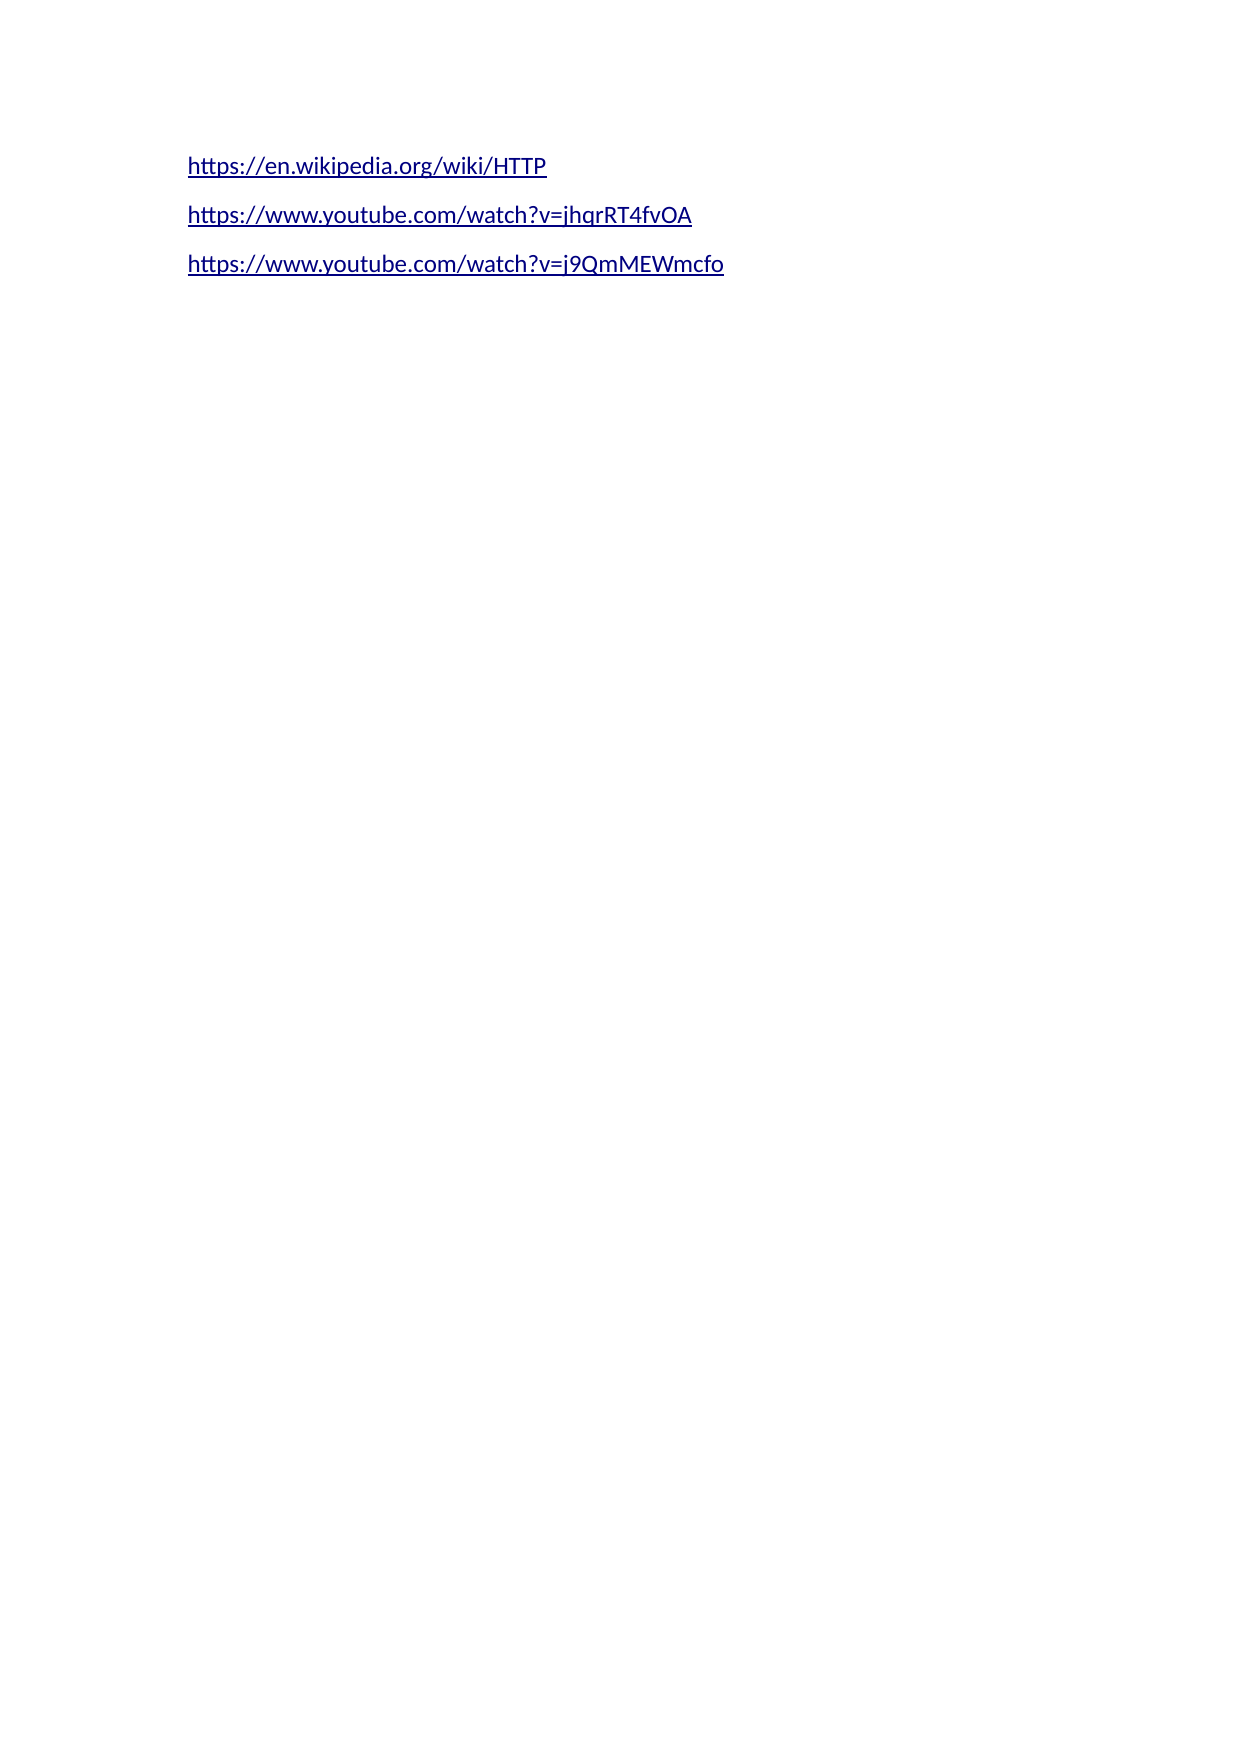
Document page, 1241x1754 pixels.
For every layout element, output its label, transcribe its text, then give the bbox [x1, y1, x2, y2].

text https://www.youtube.com/watch?v=j9QmMEWmcfo [187, 248, 1090, 278]
text https://www.youtube.com/watch?v=jhqrRT4fvOA [187, 199, 1090, 229]
text https://en.wikipedia.org/wiki/HTTP [187, 150, 1090, 181]
